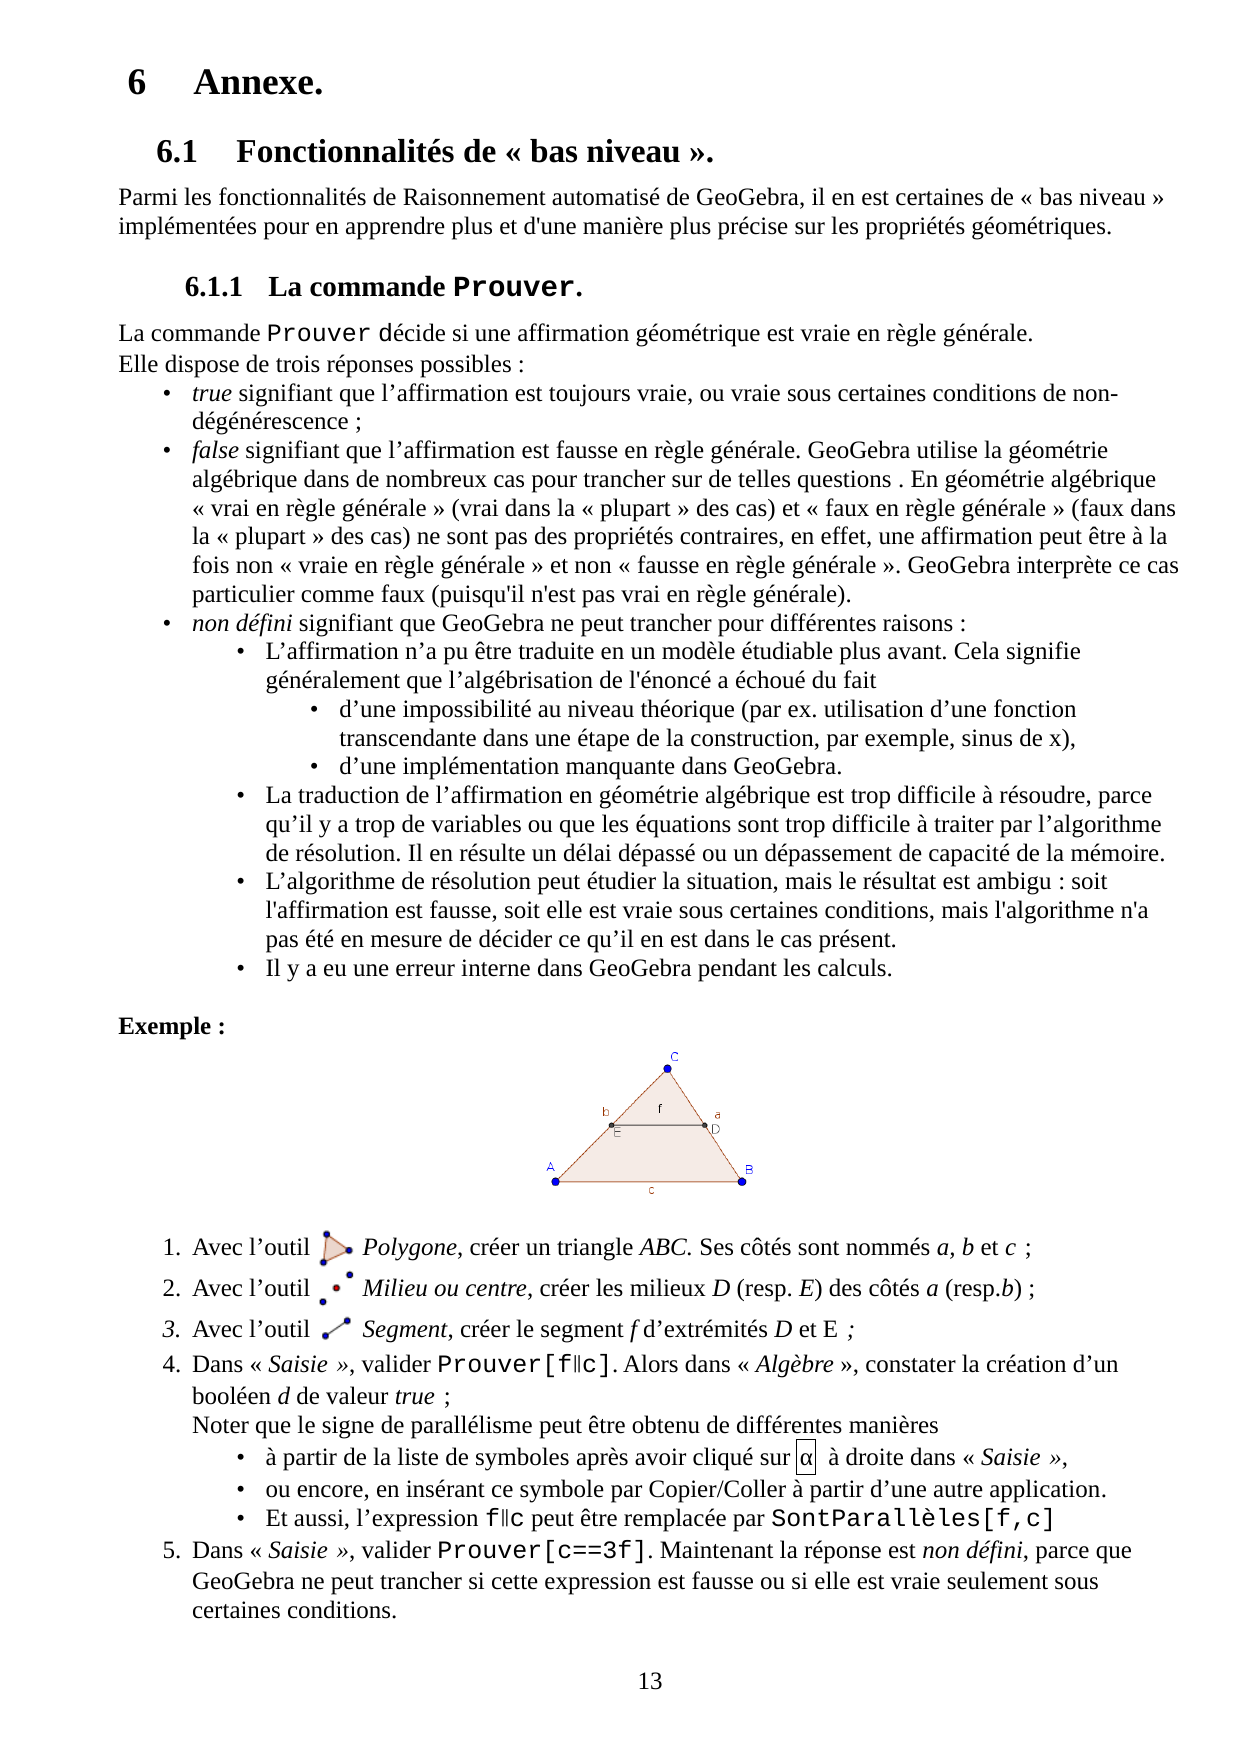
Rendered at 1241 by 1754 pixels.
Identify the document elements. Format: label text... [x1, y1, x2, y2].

list La traduction de l’affirmation en géométrie algébrique est trop difficile à résoudre, parce qu’il y a trop de variables ou que les équations sont trop difficile à traiter par l’algorithme de résolution. Il en résulte un délai dépassé ou un dépassement de capacité de la mémoire. [236, 780, 1181, 866]
subtitle Fonctionnalités de « bas niveau ». [148, 132, 1181, 170]
text Parmi les fonctionnalités de Raisonnement automatisé de GeoGebra, il en est certaines de « bas niveau » implémentées pour en apprendre plus et d'une manière plus précise sur les propriétés géométriques. [118, 182, 1181, 240]
list Et aussi, l’expression f∥c peut être remplacée par SontParallèles[f,c] [236, 1502, 1181, 1536]
list Dans « Saisie », valider Prouver[c==3f]. Maintenant la réponse est non défini, parce que GeoGebra ne peut trancher si cette expression est fausse ou si elle est vraie seulement sous certaines conditions. [162, 1536, 1181, 1624]
list Avec l’outil Segment, créer le segment f d’extrémités D et E ; [357, 1308, 1181, 1348]
list Avec l’outil Polygone, créer un triangle ABC. Ses côtés sont nommés a, b et c ; [357, 1228, 1181, 1268]
picture [316, 1228, 357, 1349]
list non défini signifiant que GeoGebra ne peut trancher pour différentes raisons : [162, 608, 1181, 636]
list Avec l’outil Milieu ou centre, créer les milieux D (resp. E) des côtés a (resp.b) ; [162, 1268, 316, 1308]
list Avec l’outil Polygone, créer un triangle ABC. Ses côtés sont nommés a, b et c ; [162, 1228, 316, 1268]
list L’affirmation n’a pu être traduite en un modèle étudiable plus avant. Cela signifie généralement que l’algébrisation de l'énoncé a échoué du fait [236, 636, 1181, 694]
list true signifiant que l’affirmation est toujours vraie, ou vraie sous certaines conditions de non-dégénérescence ; [162, 378, 1181, 435]
list ou encore, en insérant ce symbole par Copier/Coller à partir d’une autre application. [236, 1474, 1181, 1502]
list à partir de la liste de symboles après avoir cliqué sur α à droite dans « Saisie », [816, 1439, 1181, 1474]
subtitle Exemple : [118, 1011, 1181, 1039]
list Avec l’outil Segment, créer le segment f d’extrémités D et E ; [162, 1308, 316, 1348]
text La commande Prouver décide si une affirmation géométrique est vraie en règle générale. Elle dispose de trois réponses possibles : [118, 318, 1181, 378]
list d’une impossibilité au niveau théorique (par ex. utilisation d’une fonction transcendante dans une étape de la construction, par exemple, sinus de x), [309, 694, 1181, 751]
list Avec l’outil Milieu ou centre, créer les milieux D (resp. E) des côtés a (resp.b) ; [357, 1268, 1181, 1308]
subtitle La commande Prouver. [177, 269, 1181, 306]
list Il y a eu une erreur interne dans GeoGebra pendant les calculs. [236, 953, 1181, 981]
subtitle Annexe. [118, 59, 1181, 102]
list d’une implémentation manquante dans GeoGebra. [309, 751, 1181, 780]
list Dans « Saisie », valider Prouver[f∥c]. Alors dans « Algèbre », constater la création d’un booléen d de valeur true ; Noter que le signe de parallélisme peut être obtenu de différentes manières [162, 1348, 1181, 1439]
picture [532, 1052, 767, 1201]
list false signifiant que l’affirmation est fausse en règle générale. GeoGebra utilise la géométrie algébrique dans de nombreux cas pour trancher sur de telles questions . En géométrie algébrique « vrai en règle générale » (vrai dans la « plupart » des cas) et « faux en règle générale » (faux dans la « plupart » des cas) ne sont pas des propriétés contraires, en effet, une affirmation peut être à la fois non « vraie en règle générale » et non « fausse en règle générale ». GeoGebra interprète ce cas particulier comme faux (puisqu'il n'est pas vrai en règle générale). [162, 435, 1181, 608]
list L’algorithme de résolution peut étudier la situation, mais le résultat est ambigu : soit l'affirmation est fausse, soit elle est vraie sous certaines conditions, mais l'algorithme n'a pas été en mesure de décider ce qu’il en est dans le cas présent. [236, 866, 1181, 953]
list à partir de la liste de symboles après avoir cliqué sur α à droite dans « Saisie », [236, 1439, 796, 1474]
